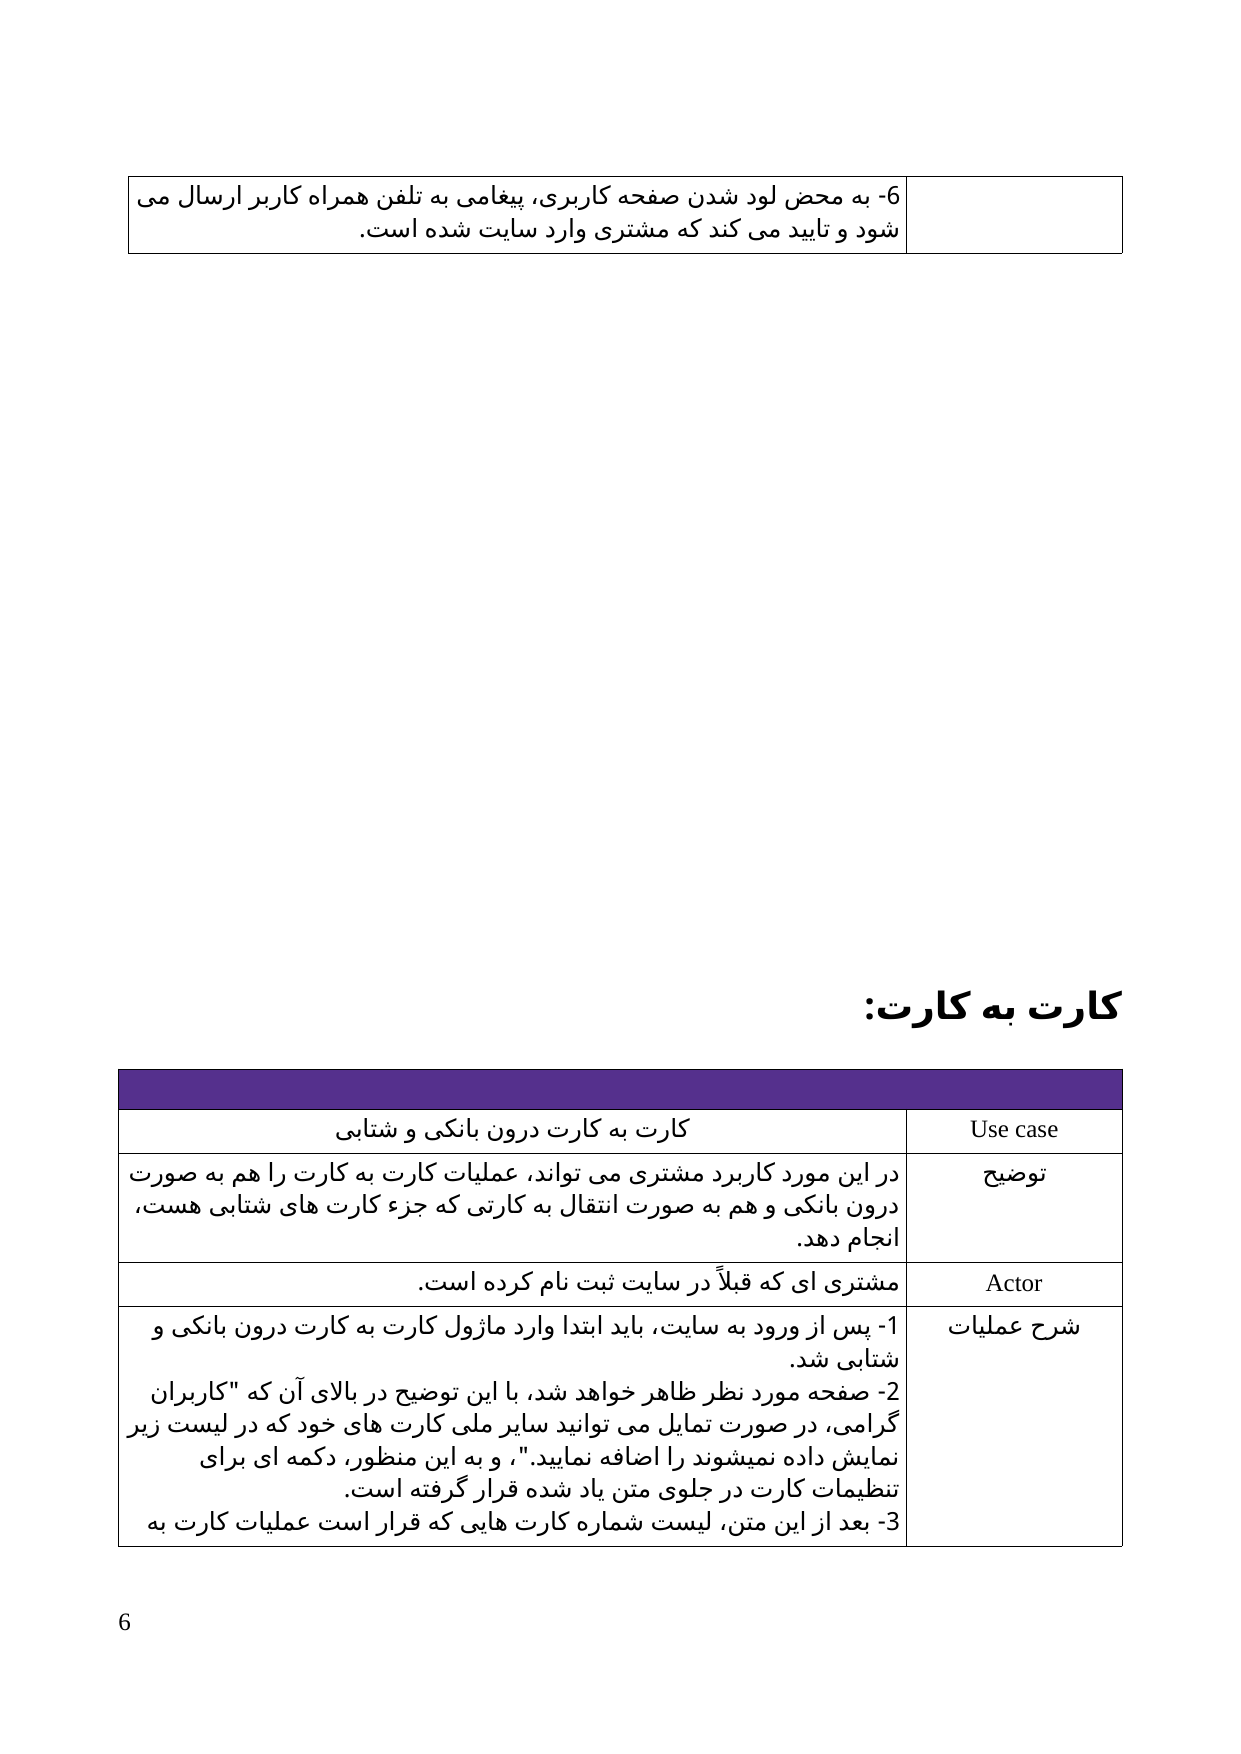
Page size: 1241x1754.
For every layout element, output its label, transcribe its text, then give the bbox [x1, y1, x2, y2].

table_header [119, 1070, 1122, 1109]
table_cell 1- پس از ورود به سایت، باید ابتدا وارد ماژول کارت به کارت درون بانکی و شتابی شد. 2- صفحه مورد نظر ظاهر خواهد شد، با این توضیح در بالای آن که "کاربران گرامی، در صورت تمایل می توانید سایر ملی کارت های خود که در لیست زیر نمایش داده نمیشوند را اضافه نمایید."، و به این منظور، دکمه ای برای تنظیمات کارت در جلوی متن یاد شده قرار گرفته است. 3- بعد از این متن، لیست شماره کارت هایی که قرار است عملیات کارت به کارت با آن صورت گیرد به صورت منوی زبانه ای قرار گرفته است. 4- بعد از انتخاب شماره کارت، باید کد CVV2 را وارد کرد. به منظور رعایت اصول امنیتی در کنار باکس این کد یک صفحه کلید مجازی تعبیه شده است. در ضمن با وارد کردن مقادیر به جای نمایش به صورت عددی، دایره توپر نشان داده می شود. 5- در باکس بعدی ورود رمز دوم قرار دارد. در کنار این باکس، دکمه درخواست رمز دوم کارت قرار گرفته است. مشتری به منظور تولید رمز یک بار مصرف باید بر روی این دکه کلیک کند. 6- با زدن این دکمه، شماره معکوس 120 ثانیه ای به عنوان اعتبار آن رمز شمرده خواهد شد، در این مدت رمز به تلفن همراه مشتری ارسال می شود. مشتری باید در این مدت، رمز را وارد کند. 7- در مرحله بعد، مشتری باید شماره کارت مقصد را وارد کند، در کنار این باکس دکمه ای تعبیه شده که لیست شماره کارت هایی را که تا به حال انتقال کارت به آنها صورت گرفته را نشان می دهد. قابل ذکر است که هیچ گونه اعتبار سنجی بر روی این باکس صورت نمی گیرد. 8- در این مرحله مشتری باید مبلغ انتقالی مورد نظر را به واحد پولی ریال وارد نماید. بر روی این باکس اعتبار سنجی به منظور عدم وارد کردن حروف صورت می گیرد. 9- در پایین ترین موقعیت صفحه ظاهر شده در همین use case، چهار دکمه با این عناوین قرار دارد: راهنما: که به صورت قدم به قدم تمامی مراحل بالا را تشریح می کند. پاک کردن: در صورتی که مشتری بخواهد مقادیر کلیه باکس ها را به صورت یکجا پاک کند. انصراف: در صورت که مشتری از انجام عملیات منصرف شده باشد. ادامه: به منظور تایید اطلاعات داده توسط مشتری و ادامه عملیات باید بر روی این دکمه کلیک شود. 10- پس از وارد کردن مقادیر خواسته شده و کلیک بر روی دکمه ادامه، صفحه حال دوباره لود می شود. شماره کارت و دارنده کارت مقصد، شماره حساب متصل به کارت، مبلغ انتقالی و نام بانک مقصد به منظور اطمینان از این عملیات به مشتری اطلاع داده خواهد شد. 11- در موقعیت پایین سمت راست صفحه، یک CheckBox به نام ذخیره در فهرست تماس قرار دارد که وظیفه ثبت شماره کارت را بر عهده دارد.(رجوع شود به مرحله 7) 12- به منظور تایید عملیات فوق، مشتری باید بر روی دکمه تایید کلیک کند در غیر این صورت باید دکمه انصراف فشرده شود. 13- پس از تایید عملیات، صفحه ای جدید لود خواهد شد، که در آن شماره کارت و دارنده کارت مقصد، شماره حساب متصل به کارت، مبلغ انتقالی و نام بانک مقصد تاریخ، شماره پیگیری و وضعیت تراکنش اعلام می شود. در صورتی که عملیات با موفقیت انجام شود، در وضعیت تراکنش کلمه موفق و یک تیک سبز رنگ و درغیر این صورت کلمه ناموفق و تیک قرمز رنگ ظاهر خواهد شد. 14- پیغامی هم از طرف بانک با عنوان انتقال، مبلغ انتقال، پنج رقم آخر شماره حساب، مانده حساب، تاریخ و زمان عملیات انتقال به مشتری ارسال خواهد شد. 15- قابل ذکر است با انجام این غملیات، در صورتی که شماره کارت مقصد، غیر از بانک مبدا باشد مبلغ 5000 ریال و اگر خود بانک مبدا باشد مبلغ 500 ریال از موجودی کسر خواهد شد. [119, 1307, 906, 1546]
table_cell در این مورد کاربرد مشتری می تواند، عملیات کارت به کارت را هم به صورت درون بانکی و هم به صورت انتقال به کارتی که جزء کارت های شتابی هست، انجام دهد. [119, 1154, 906, 1262]
table_cell Use case [907, 1110, 1122, 1153]
table_cell شرح عملیات [907, 1307, 1122, 1546]
table_cell مشتری ای که قبلاً در سایت ثبت نام کرده است. [119, 1263, 906, 1306]
table_cell کارت به کارت درون بانکی و شتابی [119, 1110, 906, 1153]
table_cell توضیح [907, 1154, 1122, 1262]
text کارت به کارت: [118, 986, 1122, 1034]
table_cell 1- ابتدا مشتری وارد سایت localhost می شود. 2- صفحه ورود مشتری ظاهر می شود. 3- مشتری باید نام کاربری و رمز عبور خود را که در Use case ثبت نام ساخته است، وارد نماید و سپس بر روی دکمه ورود به سامانه کلیک کند. 4- پس از این کلیک، یک رمز پویا پنج رقمه به شماره همراه مشتری ارسال و همزمان، پنجره ای با شماره معکوس 180 ثانیه ای ظاهر خواهد شد که مشتری باید در این مدت شماره رمز را وارد نماید. با وارد کردن آن نیازی به تایید دکمه ای که نشان دهد مقدار را وارد کرده است، نخواهد بود. وب سایت به صورت دینامیک پس از وارد کردن مقادیر، وضعیت صحت آن را بررسی می کند. 5- در صورت صحت مقادیر، پنل کاربری لود خواهد شد درغیر این صورت یعنی اگر صحت ذکر شده تایید نشود، پیغامی مبنی بر ورود صحیح رمز داده می شود. 6- به محض لود شدن صفحه کاربری، پیغامی به تلفن همراه کاربر ارسال می شود و تایید می کند که مشتری وارد سایت شده است. [129, 177, 906, 253]
table_cell Actor [907, 1263, 1122, 1306]
table_cell [907, 177, 1122, 253]
